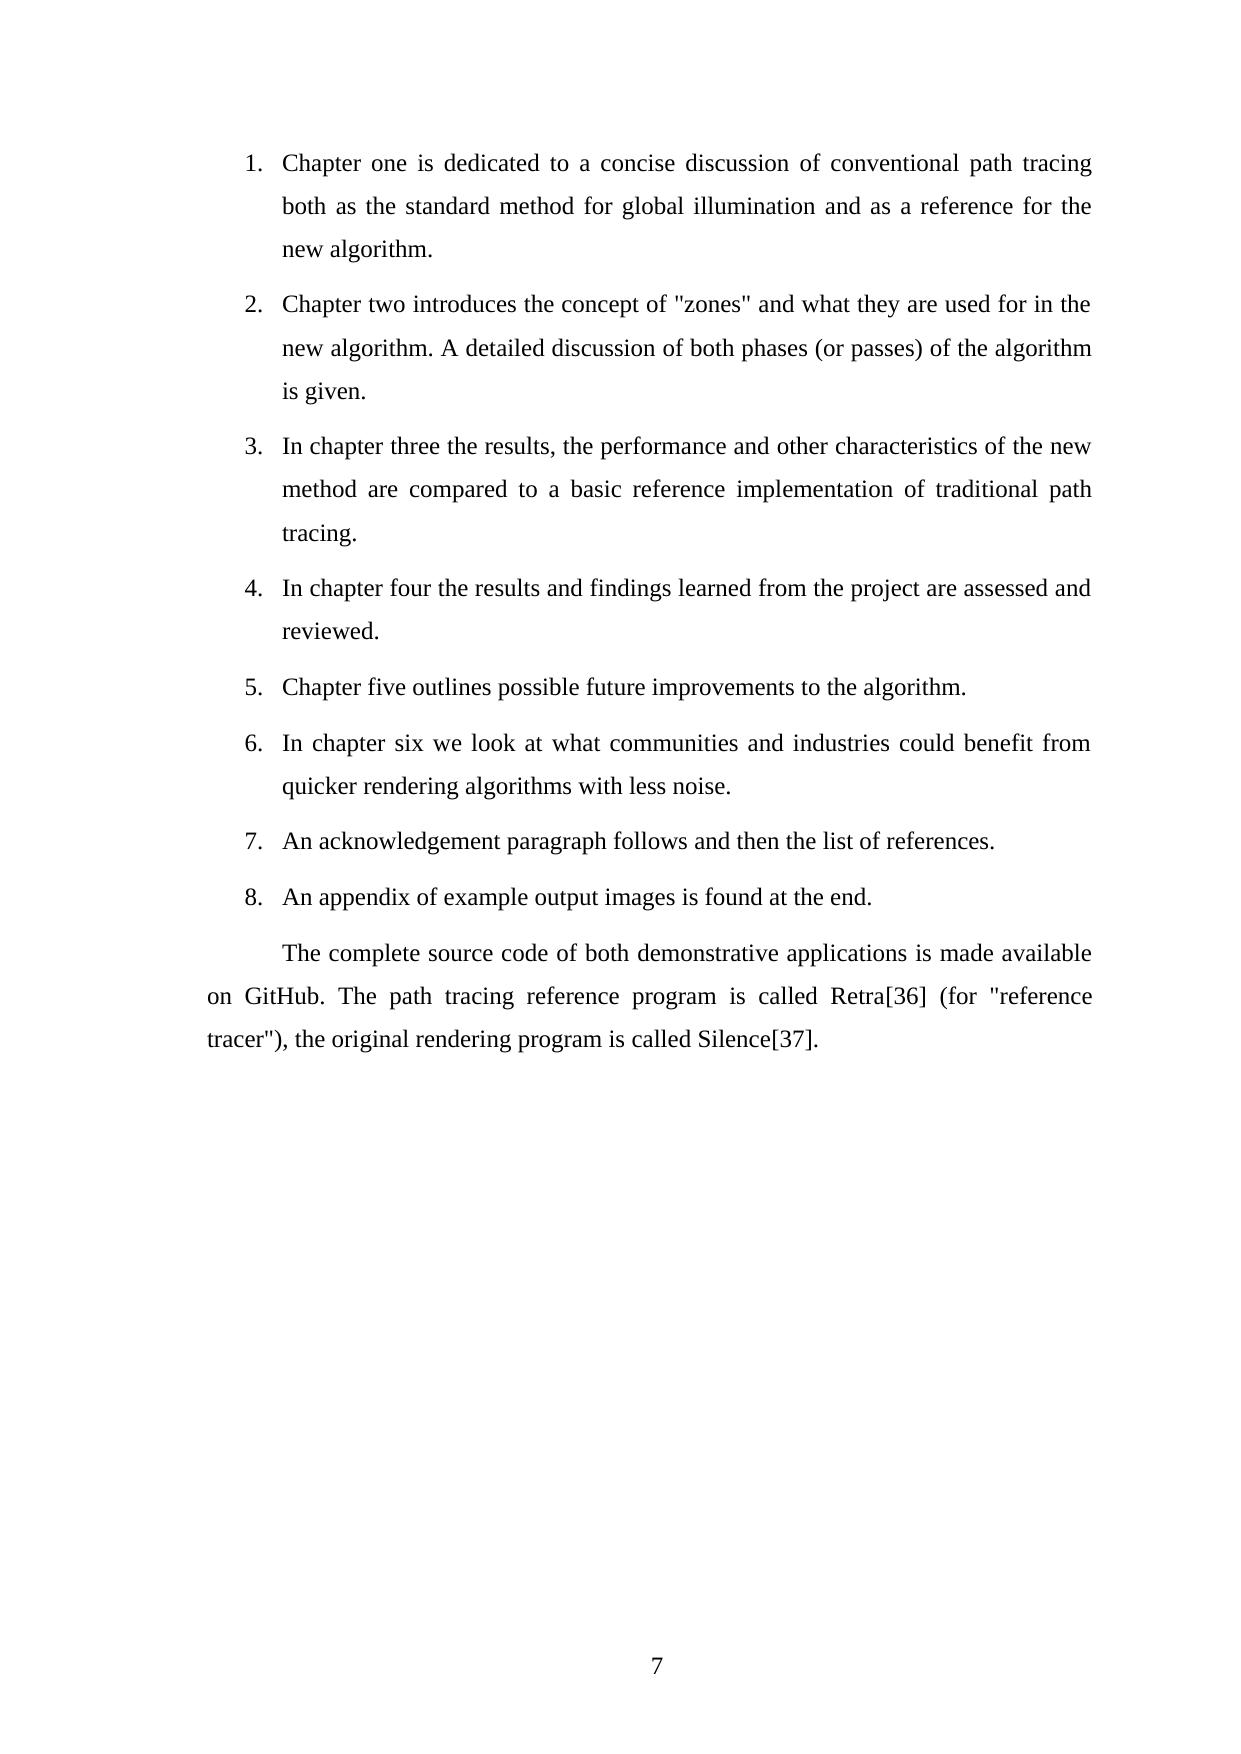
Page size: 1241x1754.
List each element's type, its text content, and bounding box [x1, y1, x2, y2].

list An appendix of example output images is found at the end. [244, 882, 1092, 911]
list An acknowledgement paragraph follows and then the list of references. [244, 826, 1092, 855]
list In chapter six we look at what communities and industries could benefit from quicker rendering algorithms with less noise. [244, 728, 1092, 799]
list In chapter four the results and findings learned from the project are assessed and reviewed. [244, 573, 1092, 645]
list Chapter one is dedicated to a concise discussion of conventional path tracing both as the standard method for global illumination and as a reference for the new algorithm. [244, 148, 1092, 263]
list Chapter two introduces the concept of "zones" and what they are used for in the new algorithm. A detailed discussion of both phases (or passes) of the algorithm is given. [244, 289, 1092, 404]
text The complete source code of both demonstrative applications is made available on GitHub. The path tracing reference program is called Retra[36] (for "reference tracer"), the original rendering program is called Silence[37]. [207, 938, 1092, 1053]
list In chapter three the results, the performance and other characteristics of the new method are compared to a basic reference implementation of traditional path tracing. [244, 431, 1092, 546]
list Chapter five outlines possible future improvements to the algorithm. [244, 672, 1092, 701]
